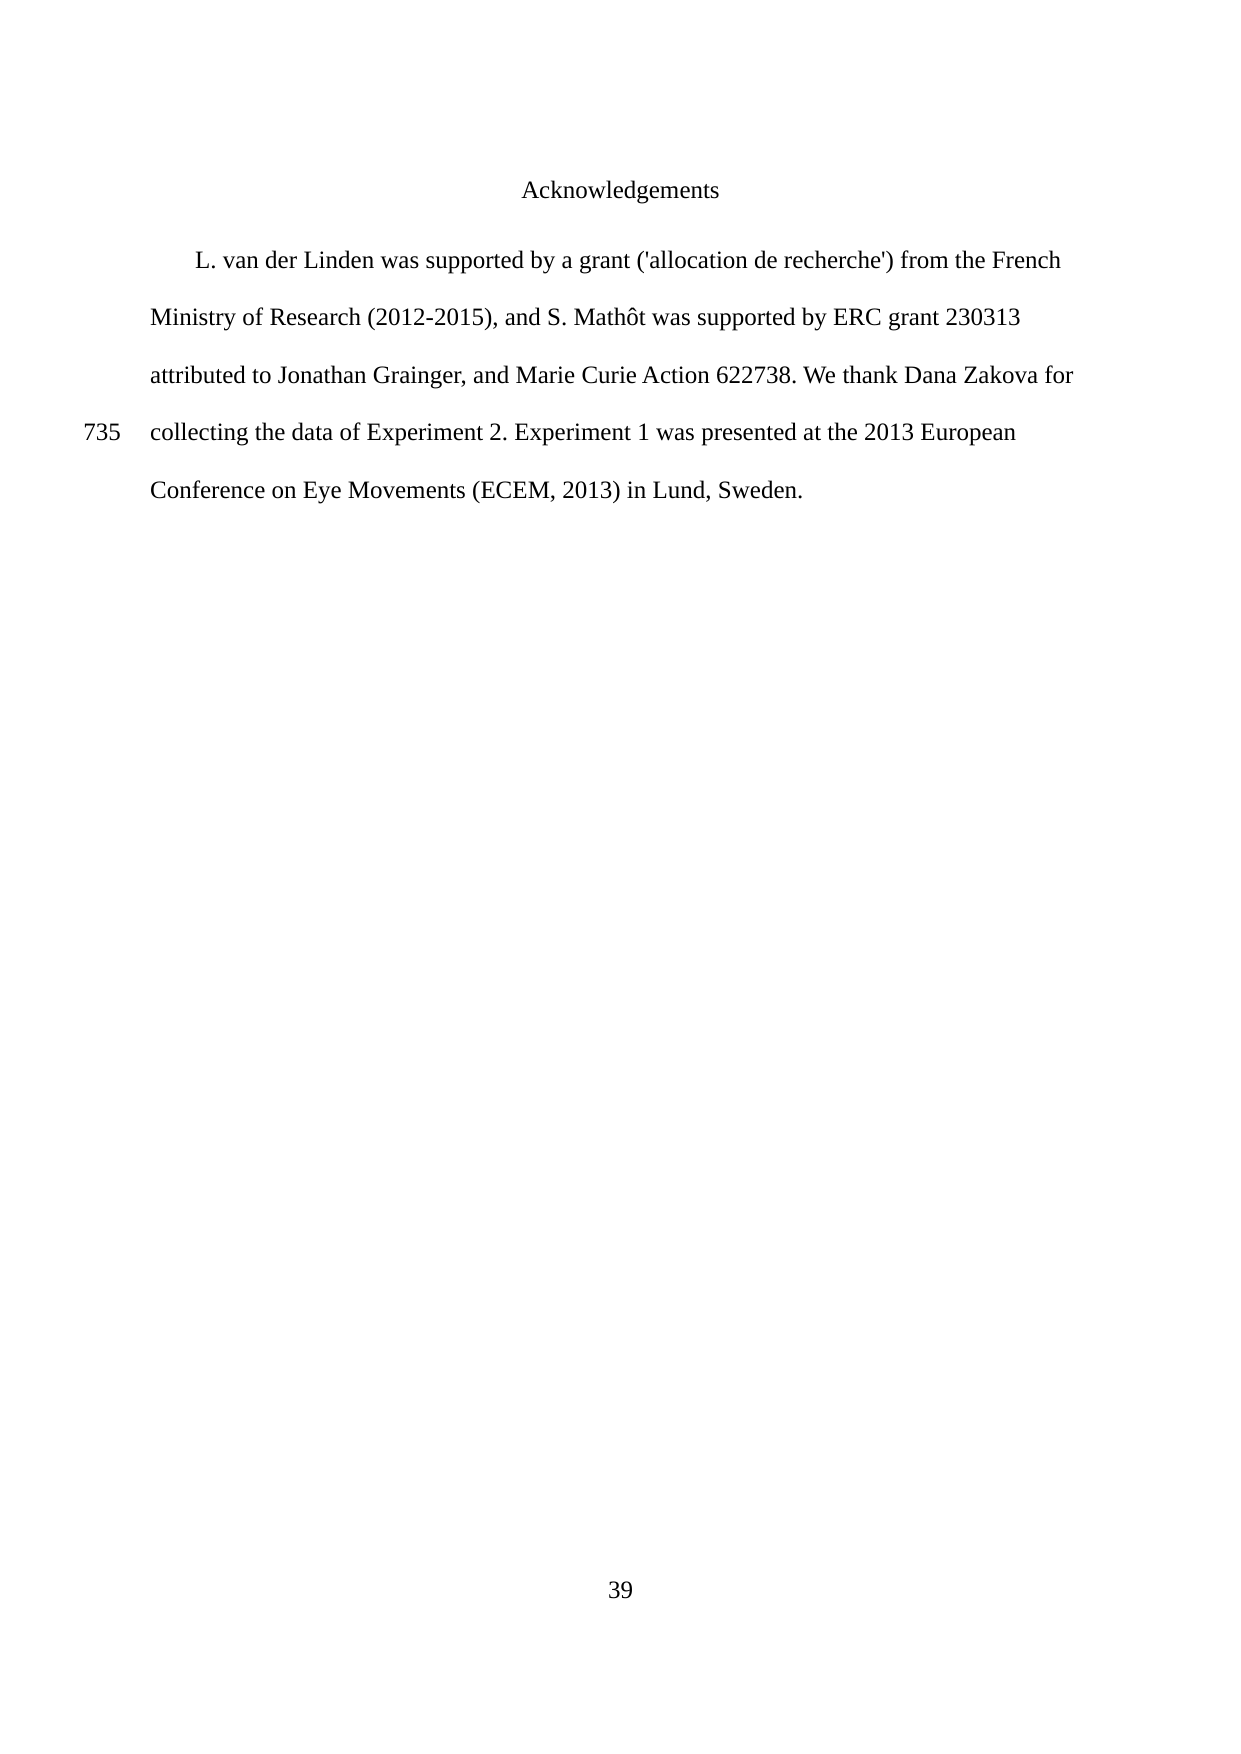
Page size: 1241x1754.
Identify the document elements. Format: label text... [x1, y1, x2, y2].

subtitle Acknowledgements [150, 175, 1091, 204]
text L. van der Linden was supported by a grant ('allocation de recherche') from the French Ministry of Research (2012-2015), and S. Mathôt was supported by ERC grant 230313 attributed to Jonathan Grainger, and Marie Curie Action 622738. We thank Dana Zakova for collecting the data of Experiment 2. Experiment 1 was presented at the 2013 European Conference on Eye Movements (ECEM, 2013) in Lund, Sweden. [150, 245, 1091, 504]
